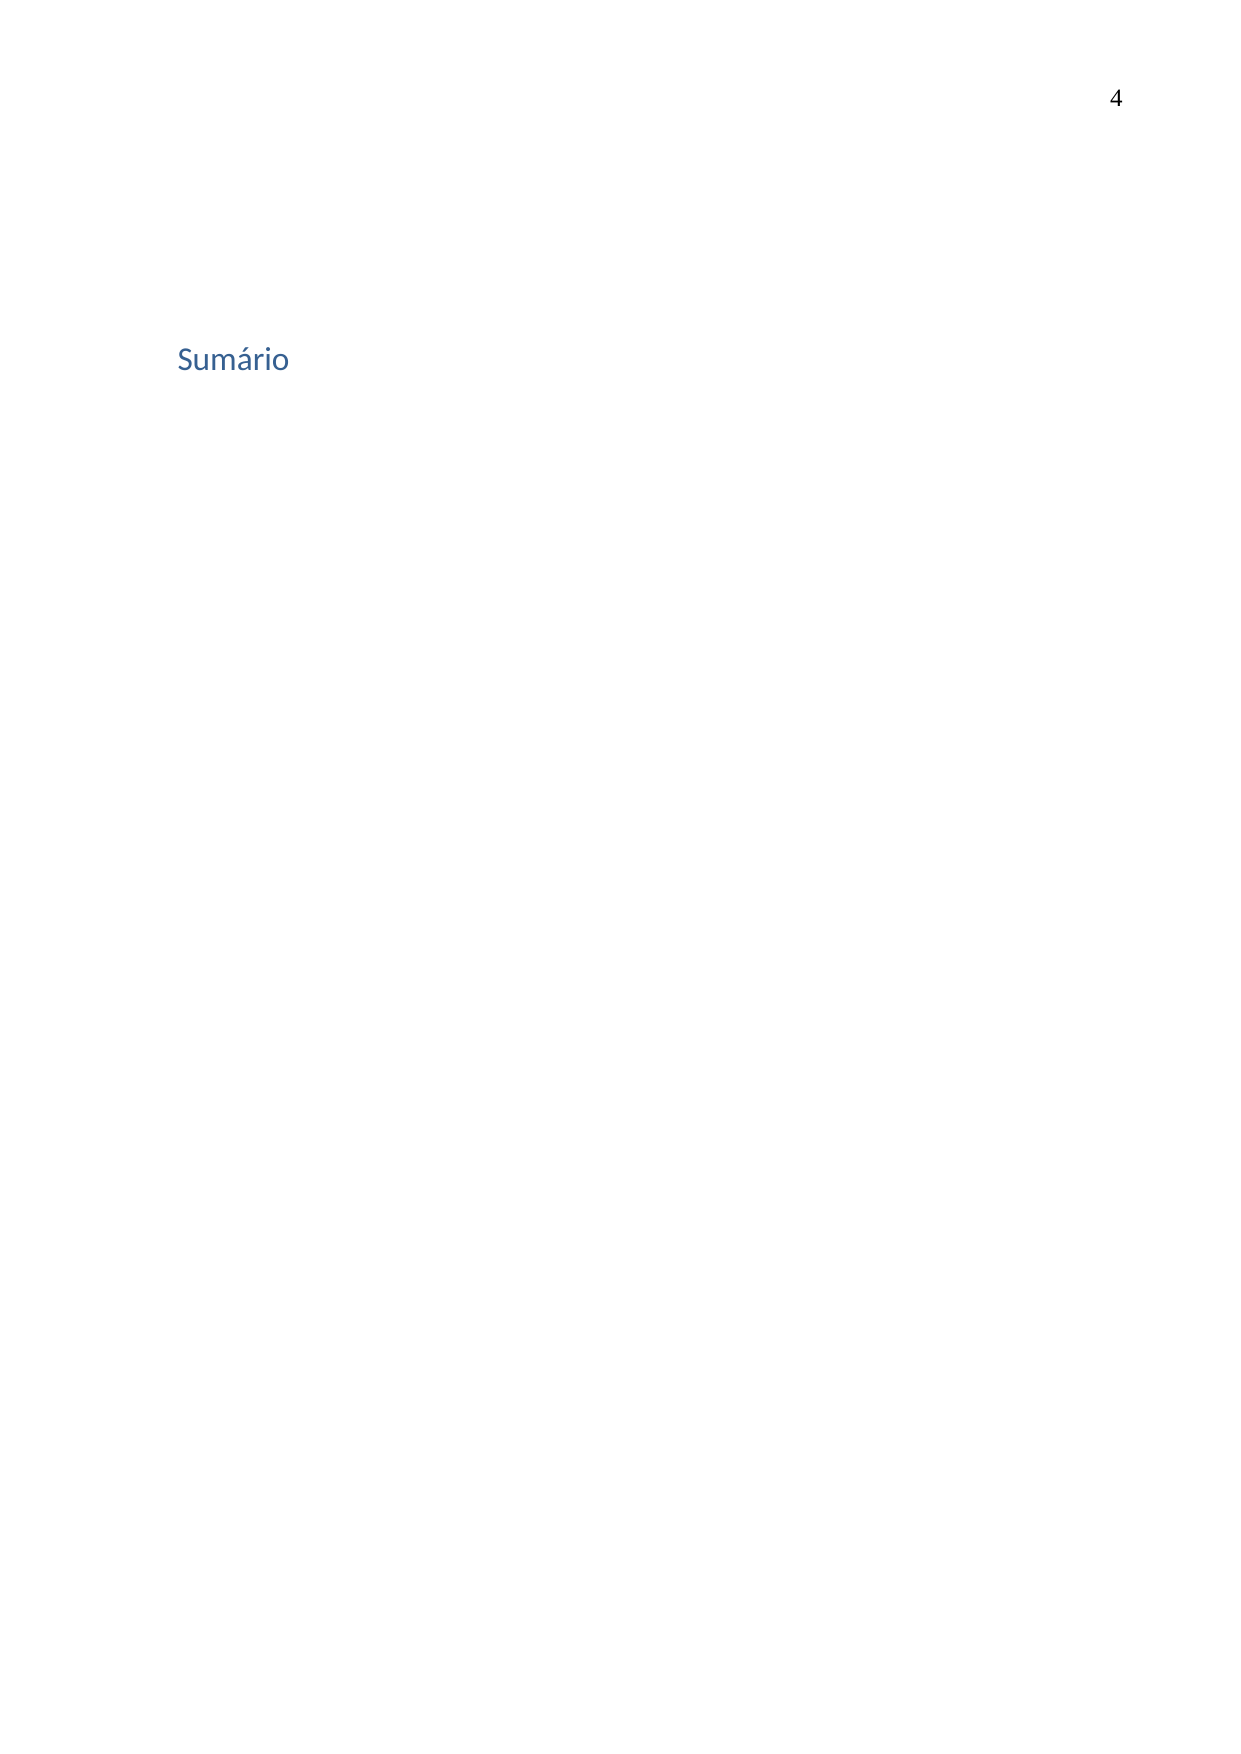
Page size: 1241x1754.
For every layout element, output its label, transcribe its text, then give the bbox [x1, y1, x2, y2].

text Sumário [177, 338, 1122, 378]
table_cell [631, 198, 1074, 226]
table_cell [189, 198, 631, 226]
